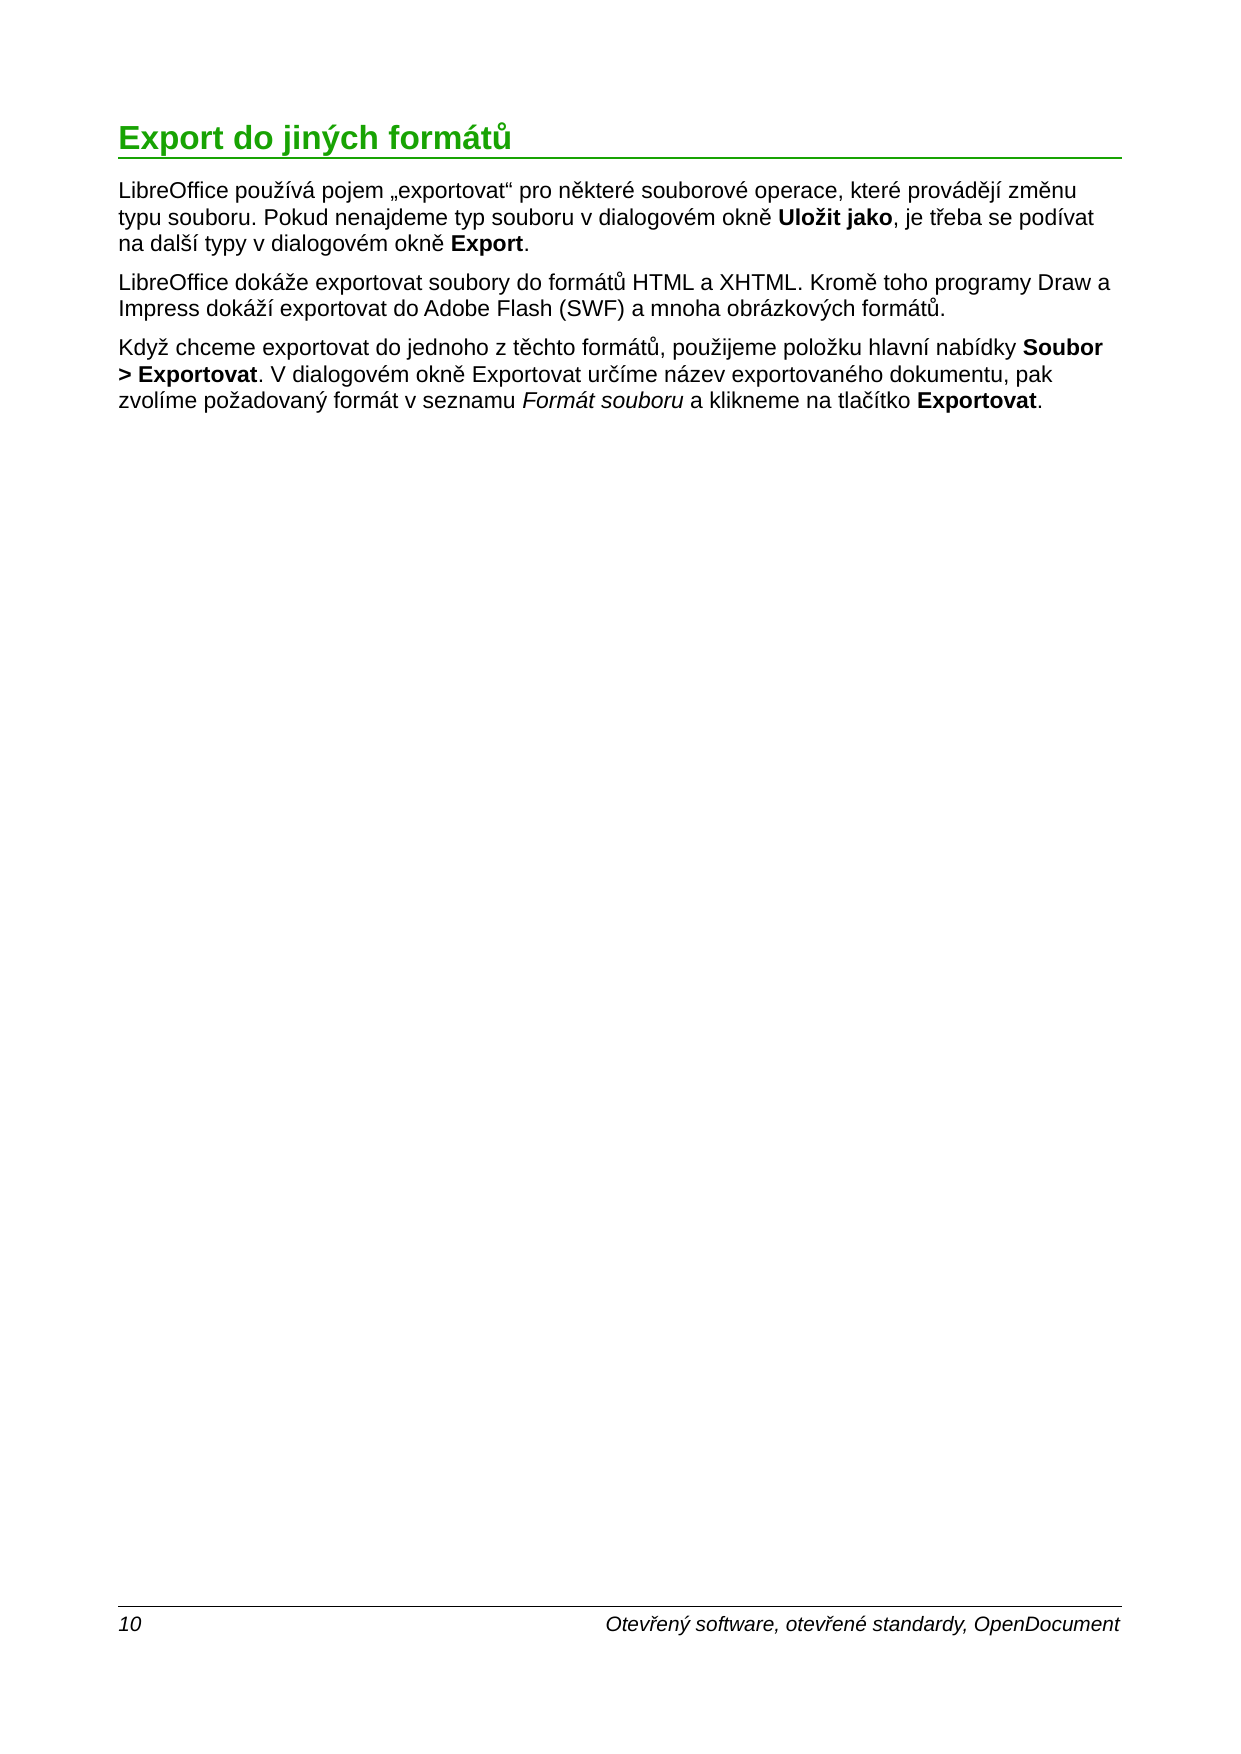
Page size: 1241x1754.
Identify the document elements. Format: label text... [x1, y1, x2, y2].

text LibreOffice používá pojem „exportovat“ pro některé souborové operace, které provádějí změnu typu souboru. Pokud nenajdeme typ souboru v dialogovém okně Uložit jako, je třeba se podívat na další typy v dialogovém okně Export. [118, 177, 1122, 257]
subtitle Export do jiných formátů [118, 118, 1122, 157]
text Když chceme exportovat do jednoho z těchto formátů, použijeme položku hlavní nabídky Soubor > Exportovat. V dialogovém okně Exportovat určíme název exportovaného dokumentu, pak zvolíme požadovaný formát v seznamu Formát souboru a klikneme na tlačítko Exportovat. [118, 334, 1122, 413]
text LibreOffice dokáže exportovat soubory do formátů HTML a XHTML. Kromě toho programy Draw a Impress dokáží exportovat do Adobe Flash (SWF) a mnoha obrázkových formátů. [118, 269, 1122, 322]
